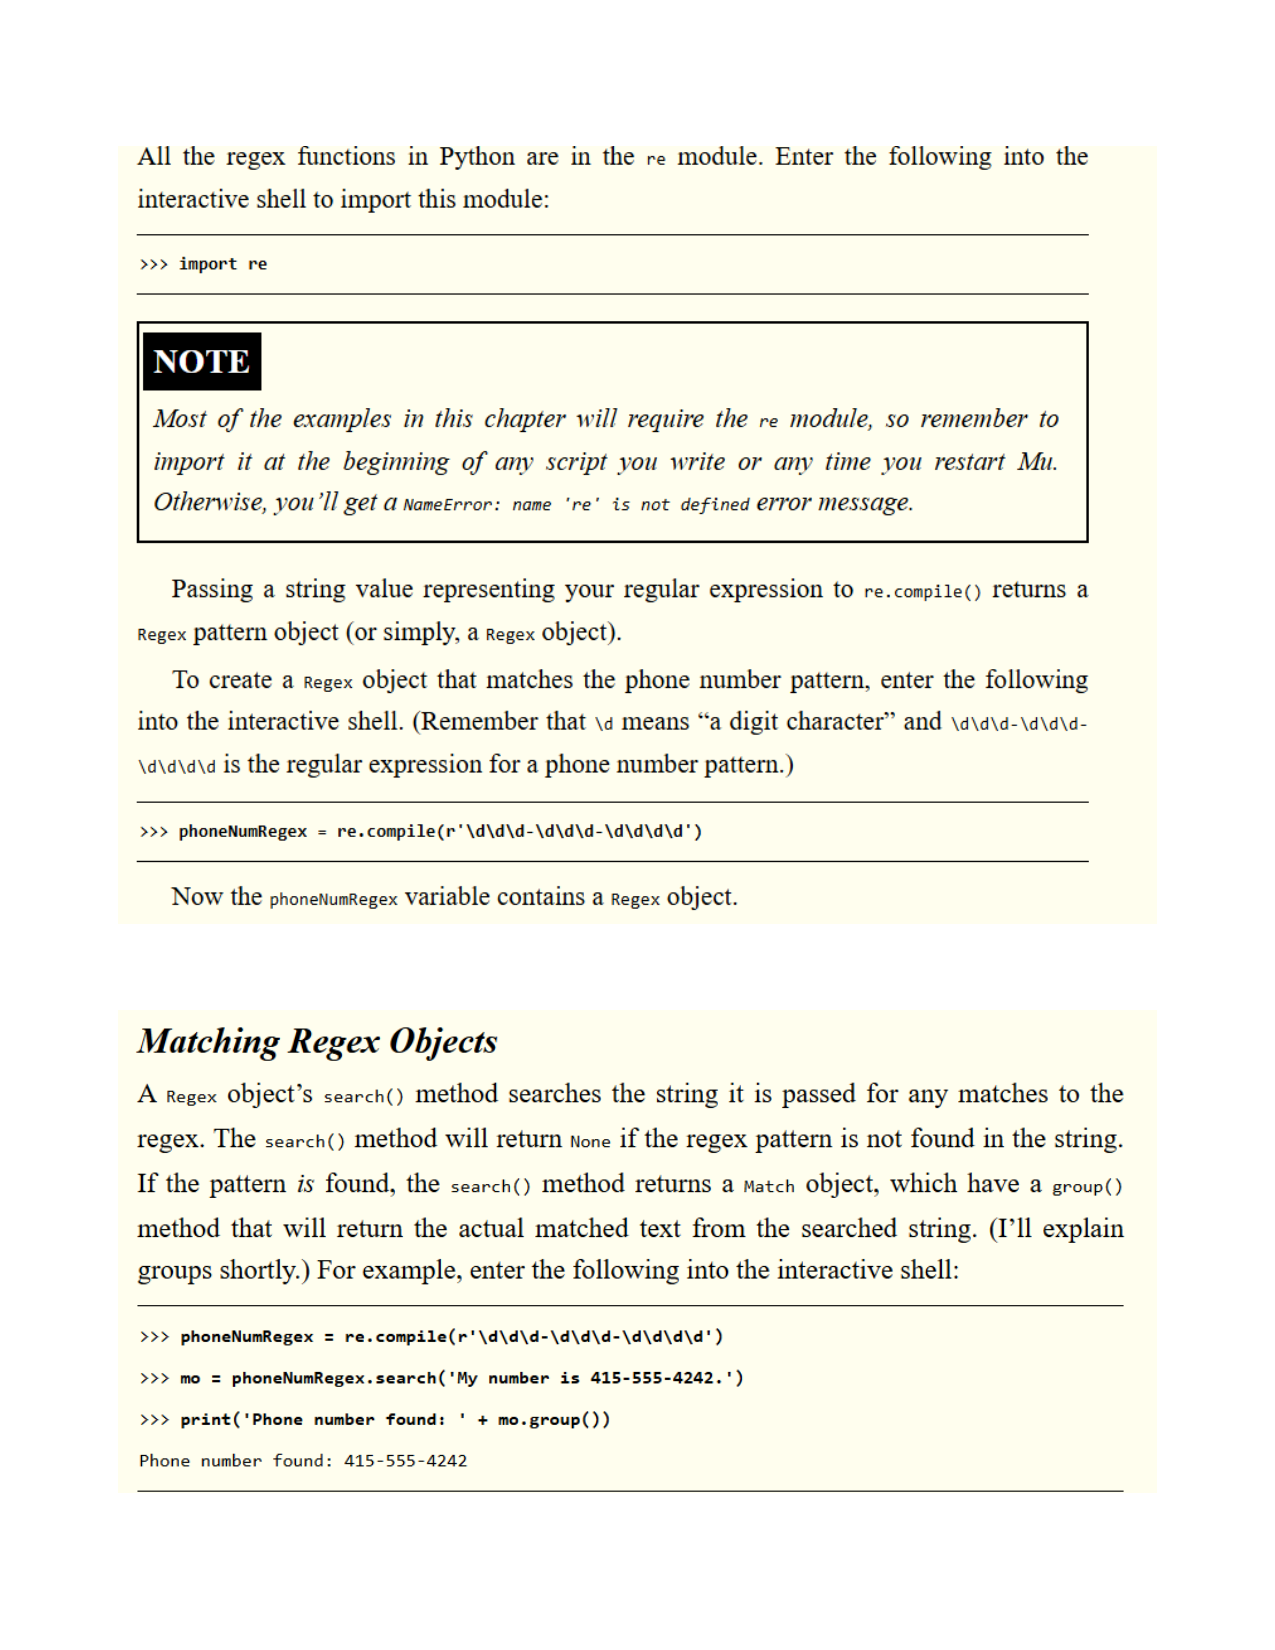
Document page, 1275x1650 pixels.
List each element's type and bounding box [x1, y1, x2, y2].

picture [118, 146, 1157, 924]
picture [118, 1010, 1157, 1493]
